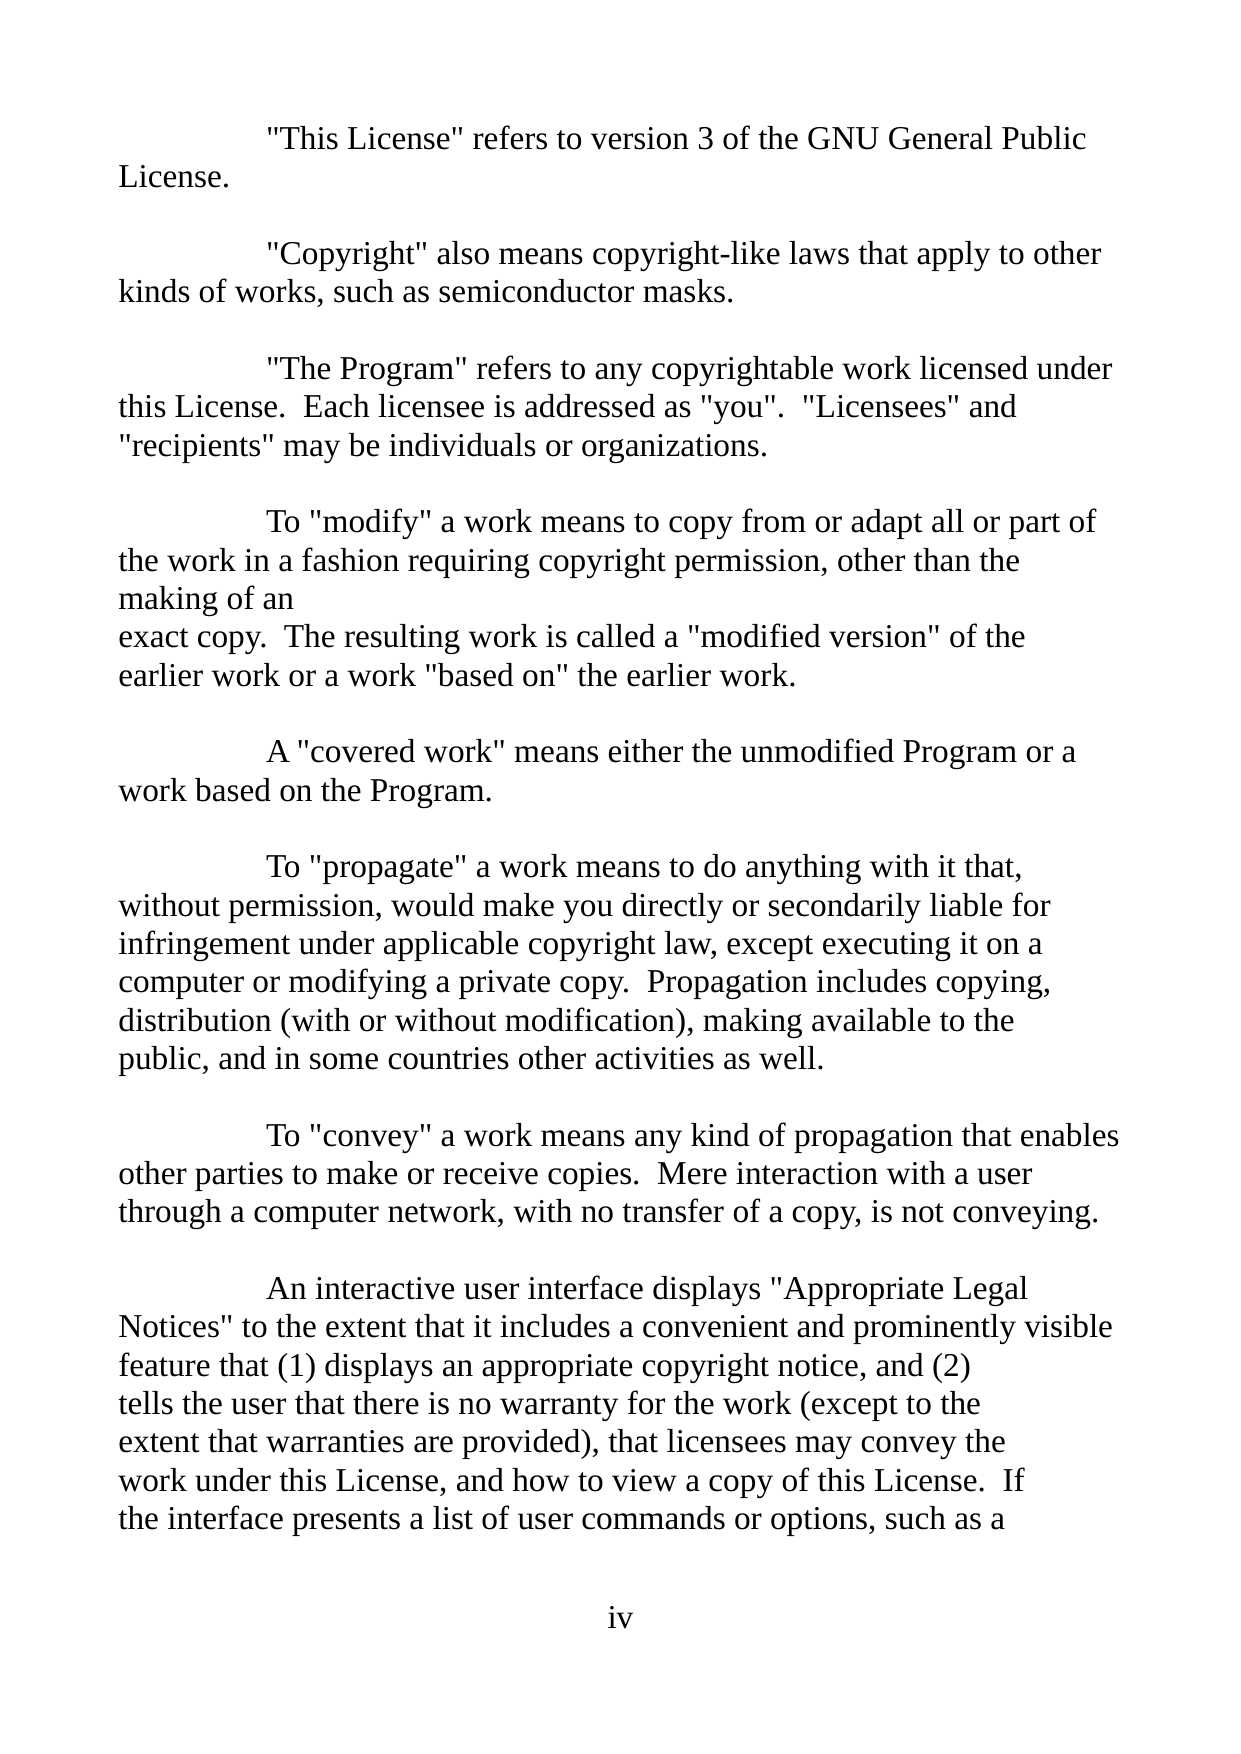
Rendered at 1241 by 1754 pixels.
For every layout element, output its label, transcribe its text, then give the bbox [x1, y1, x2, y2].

text tells the user that there is no warranty for the work (except to the [118, 1383, 1122, 1421]
text An interactive user interface displays "Appropriate Legal Notices" to the extent that it includes a convenient and prominently visible [118, 1268, 1122, 1345]
text "This License" refers to version 3 of the GNU General Public License. [118, 118, 1122, 195]
text To "modify" a work means to copy from or adapt all or part of the work in a fashion requiring copyright permission, other than the making of an [118, 501, 1122, 616]
text A "covered work" means either the unmodified Program or a work based on the Program. [118, 731, 1122, 808]
text exact copy. The resulting work is called a "modified version" of the [118, 616, 1122, 655]
text infringement under applicable copyright law, except executing it on a [118, 923, 1122, 961]
text earlier work or a work "based on" the earlier work. [118, 655, 1122, 693]
text feature that (1) displays an appropriate copyright notice, and (2) [118, 1345, 1122, 1383]
text To "propagate" a work means to do anything with it that, without permission, would make you directly or secondarily liable for [118, 846, 1122, 923]
text extent that warranties are provided), that licensees may convey the [118, 1421, 1122, 1460]
text "The Program" refers to any copyrightable work licensed under this License. Each licensee is addressed as "you". "Licensees" and [118, 348, 1122, 425]
text computer or modifying a private copy. Propagation includes copying, [118, 961, 1122, 1000]
text distribution (with or without modification), making available to the [118, 1000, 1122, 1038]
text work under this License, and how to view a copy of this License. If [118, 1460, 1122, 1498]
text the interface presents a list of user commands or options, such as a [118, 1498, 1122, 1536]
text To "convey" a work means any kind of propagation that enables other parties to make or receive copies. Mere interaction with a user through a computer network, with no transfer of a copy, is not conveying. [118, 1115, 1122, 1230]
text "recipients" may be individuals or organizations. [118, 425, 1122, 463]
text "Copyright" also means copyright-like laws that apply to other kinds of works, such as semiconductor masks. [118, 233, 1122, 310]
text public, and in some countries other activities as well. [118, 1038, 1122, 1076]
